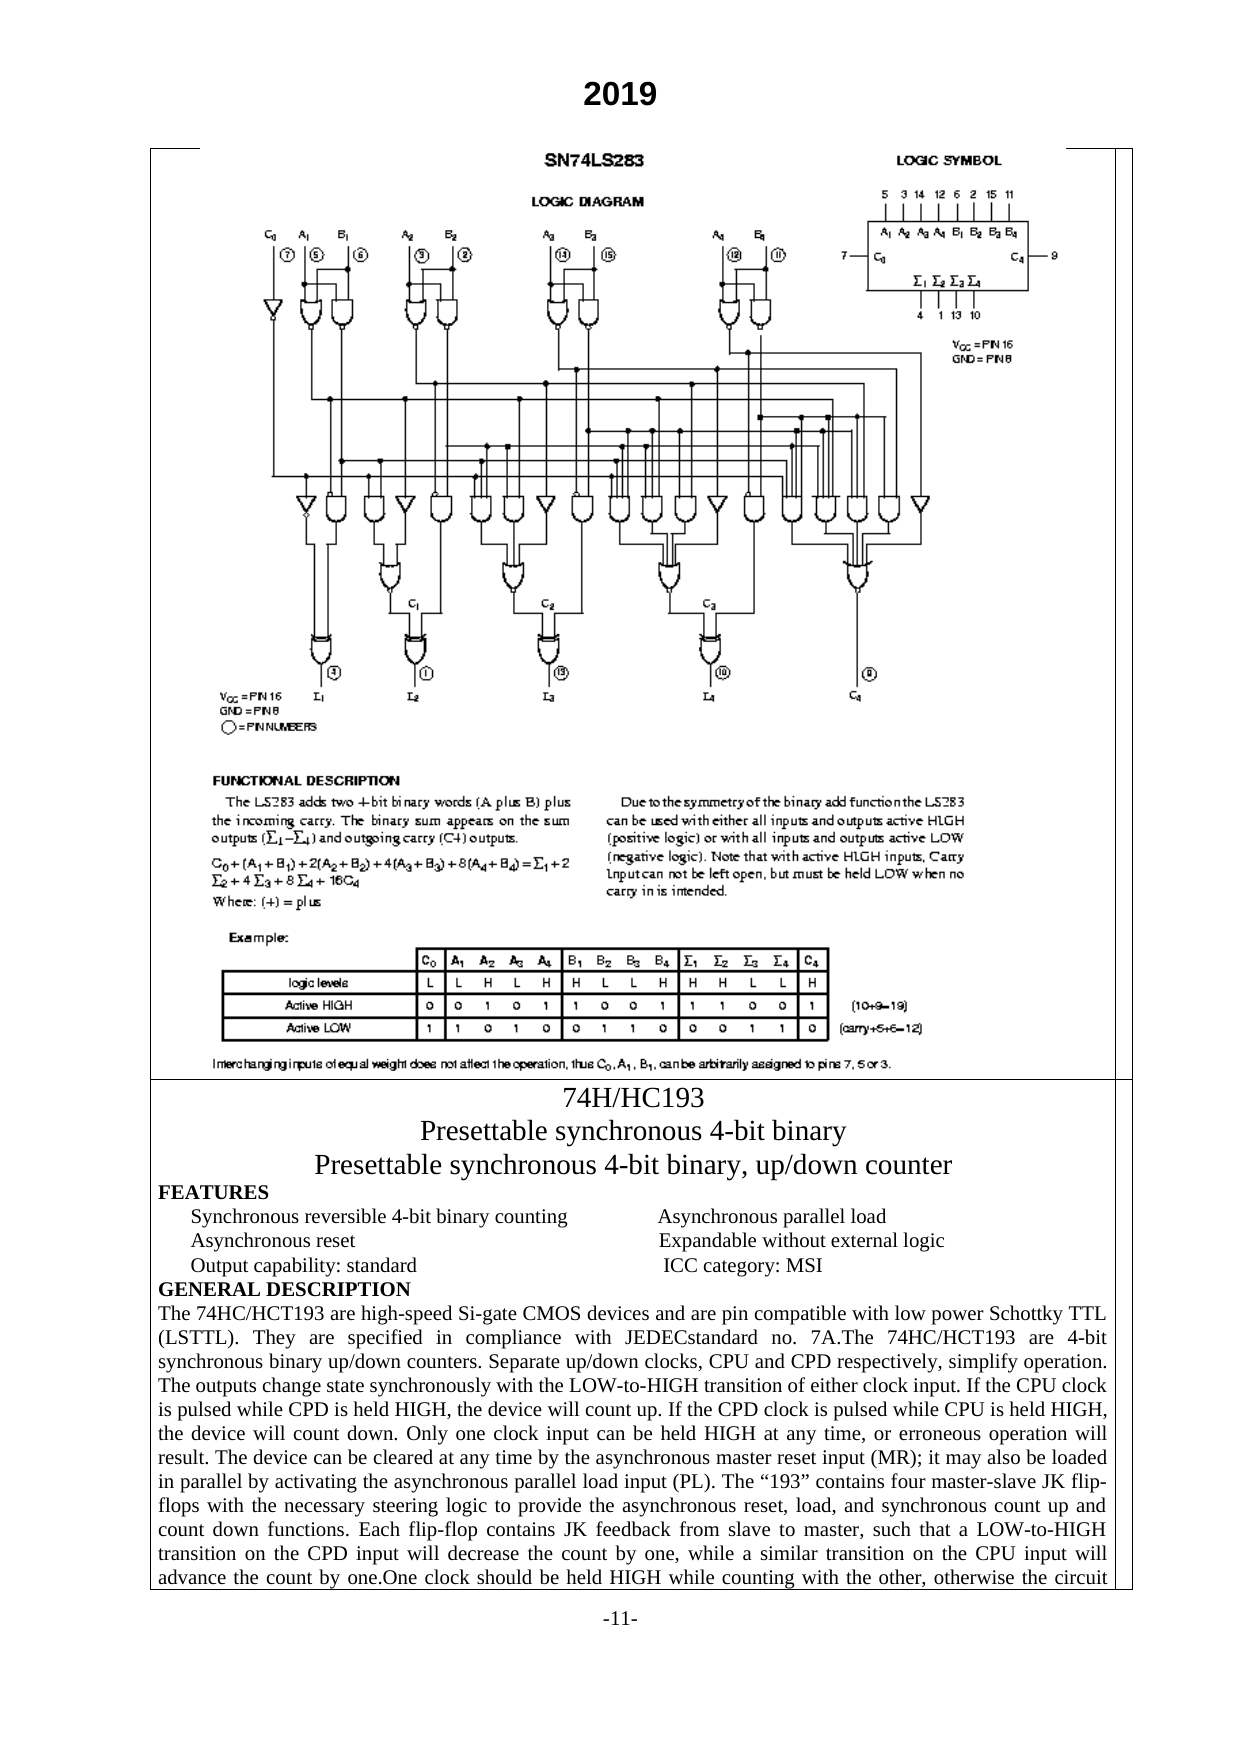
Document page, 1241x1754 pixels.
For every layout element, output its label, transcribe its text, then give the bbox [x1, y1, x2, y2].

table_cell [1067, 149, 1115, 1079]
picture [200, 148, 1067, 1079]
table_cell 74H/HC193 Presettable synchronous 4-bit binary Presettable synchronous 4-bit binary, up/down counter FEATURES Synchronous reversible 4-bit binary counting Asynchronous parallel load Asynchronous reset Expandable without external logic Output capability: standard ICC category: MSI GENERAL DESCRIPTION The 74HC/HCT193 are high-speed Si-gate CMOS devices and are pin compatible with low power Schottky TTL (LSTTL). They are specified in compliance with JEDECstandard no. 7A.The 74HC/HCT193 are 4-bit synchronous binary up/down counters. Separate up/down clocks, CPU and CPD respectively, simplify operation. The outputs change state synchronously with the LOW-to-HIGH transition of either clock input. If the CPU clock is pulsed while CPD is held HIGH, the device will count up. If the CPD clock is pulsed while CPU is held HIGH, the device will count down. Only one clock input can be held HIGH at any time, or erroneous operation will result. The device can be cleared at any time by the asynchronous master reset input (MR); it may also be loaded in parallel by activating the asynchronous parallel load input (PL). The “193” contains four master-slave JK flip-flops with the necessary steering logic to provide the asynchronous reset, load, and synchronous count up and count down functions. Each flip-flop contains JK feedback from slave to master, such that a LOW-to-HIGH transition on the CPD input will decrease the count by one, while a similar transition on the CPU input will advance the count by one.One clock should be held HIGH while counting with the other, otherwise the circuit [151, 1080, 1115, 1589]
table_cell [151, 149, 200, 1079]
table_cell [1116, 1080, 1132, 1589]
table_cell [1116, 149, 1132, 1079]
